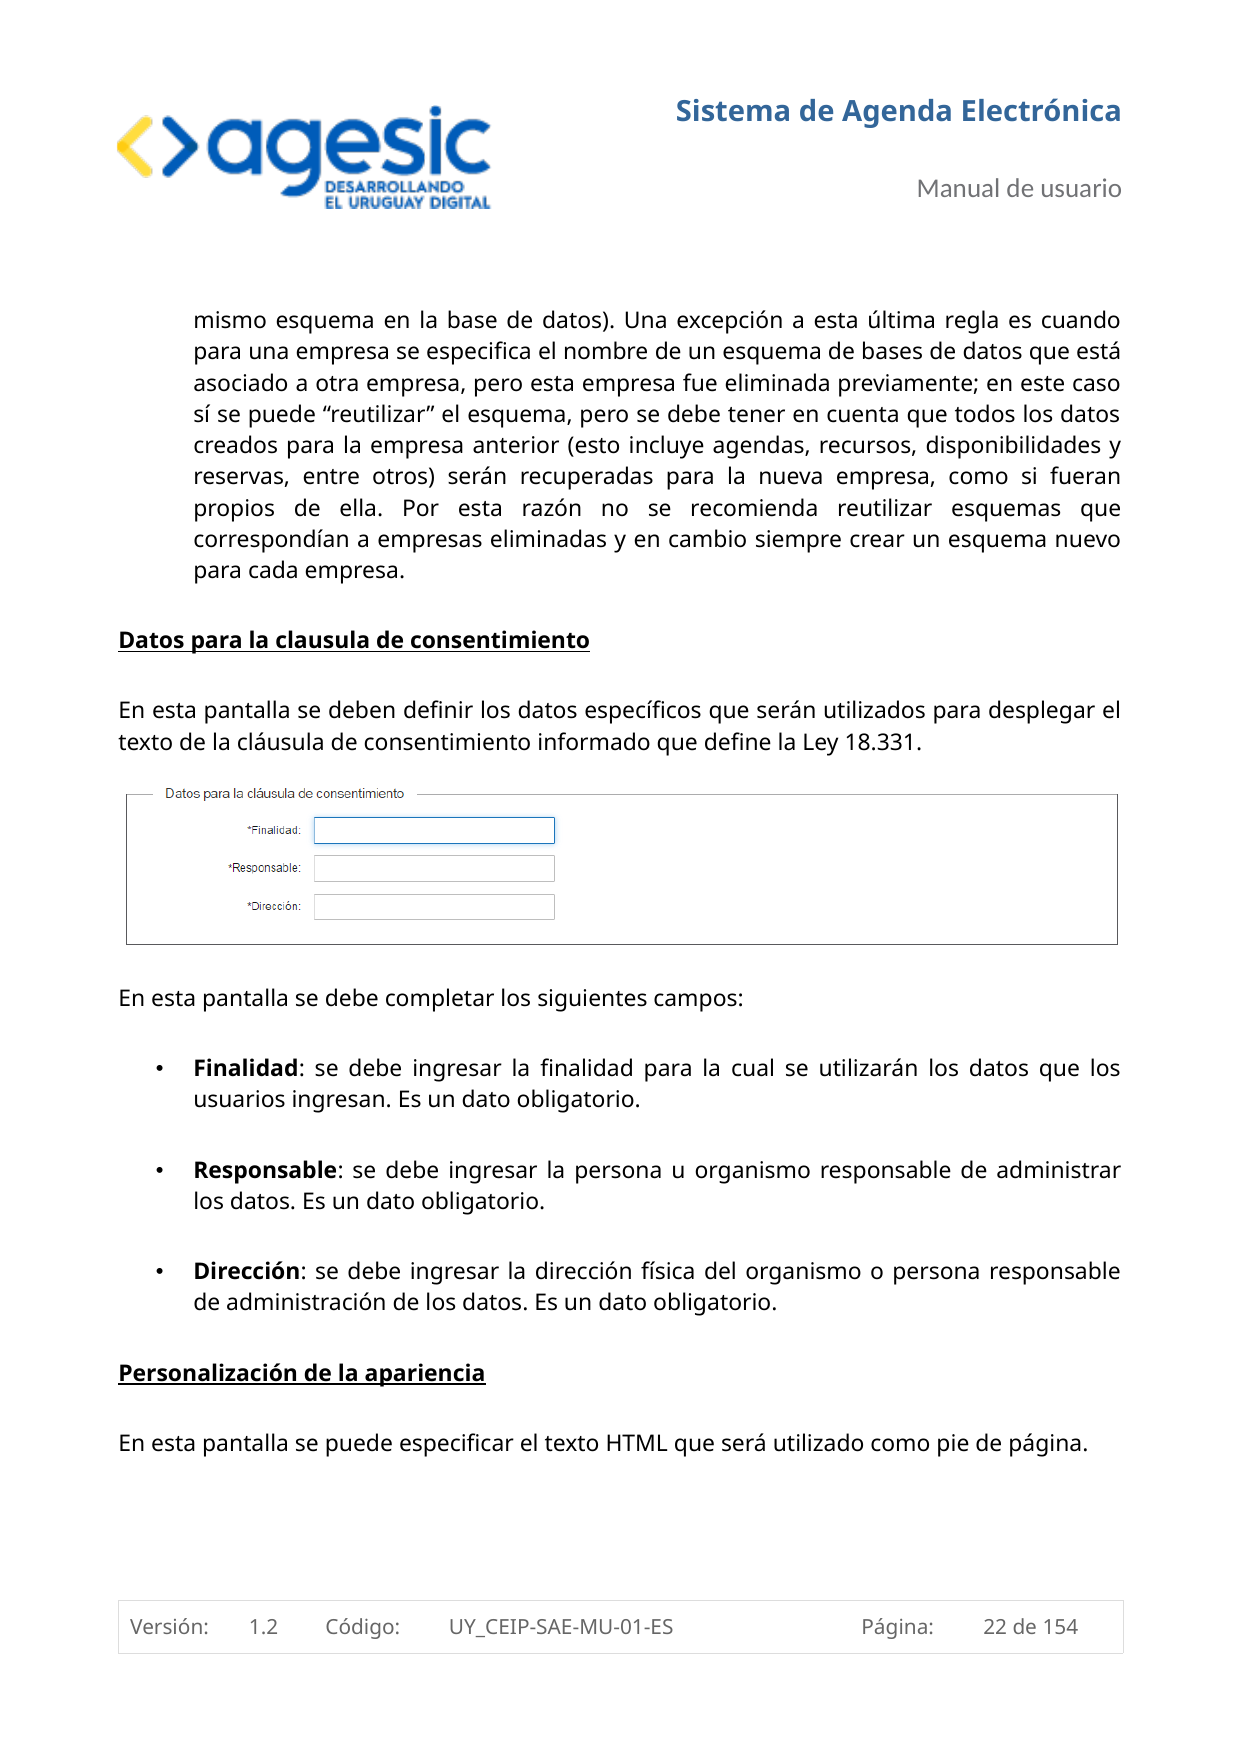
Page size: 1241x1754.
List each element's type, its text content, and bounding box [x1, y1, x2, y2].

text Datos para la clausula de consentimiento [118, 624, 1122, 656]
text En esta pantalla se deben definir los datos específicos que serán utilizados para desplegar el texto de la cláusula de consentimiento informado que define la Ley 18.331. [118, 694, 1122, 757]
list mismo esquema en la base de datos). Una excepción a esta última regla es cuando para una empresa se especifica el nombre de un esquema de bases de datos que está asociado a otra empresa, pero esta empresa fue eliminada previamente; en este caso sí se puede “reutilizar” el esquema, pero se debe tener en cuenta que todos los datos creados para la empresa anterior (esto incluye agendas, recursos, disponibilidades y reservas, entre otros) serán recuperadas para la nueva empresa, como si fueran propios de ella. Por esta razón no se recomienda reutilizar esquemas que correspondían a empresas eliminadas y en cambio siempre crear un esquema nuevo para cada empresa. [156, 304, 1122, 585]
list Finalidad: se debe ingresar la finalidad para la cual se utilizarán los datos que los usuarios ingresan. Es un dato obligatorio. [156, 1052, 1122, 1114]
list Dirección: se debe ingresar la dirección física del organismo o persona responsable de administración de los datos. Es un dato obligatorio. [156, 1255, 1122, 1317]
text En esta pantalla se debe completar los siguientes campos: [118, 953, 1122, 1013]
picture [116, 105, 492, 209]
text En esta pantalla se puede especificar el texto HTML que será utilizado como pie de página. [118, 1427, 1122, 1458]
text Personalización de la apariencia [118, 1356, 1122, 1388]
picture [118, 783, 1123, 953]
list Responsable: se debe ingresar la persona u organismo responsable de administrar los datos. Es un dato obligatorio. [156, 1153, 1122, 1216]
